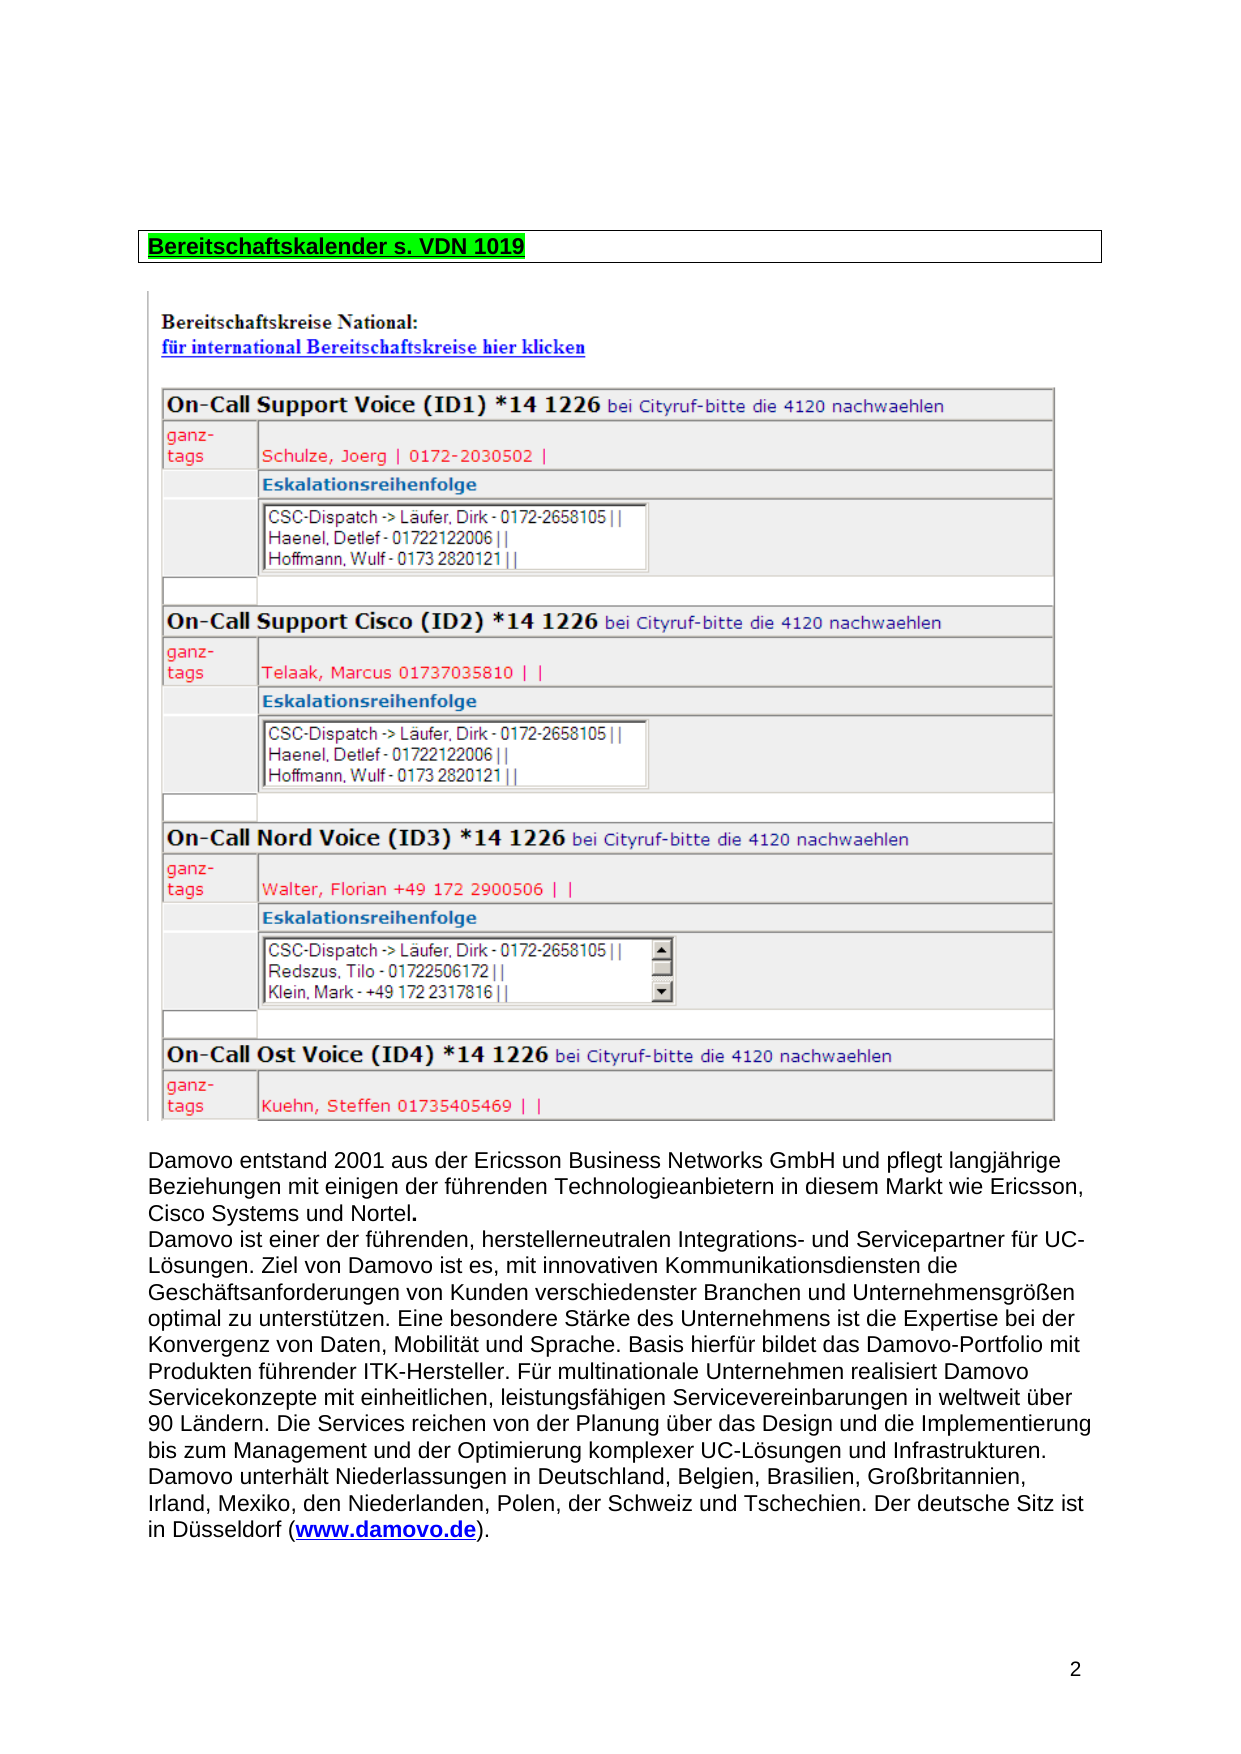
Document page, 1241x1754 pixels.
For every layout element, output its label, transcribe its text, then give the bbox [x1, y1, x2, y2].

text Damovo entstand 2001 aus der Ericsson Business Networks GmbH und pflegt langjährige Beziehungen mit einigen der führenden Technologieanbietern in diesem Markt wie Ericsson, Cisco Systems und Nortel. [148, 1147, 1093, 1226]
picture [147, 291, 1093, 1121]
text Damovo ist einer der führenden, herstellerneutralen Integrations- und Servicepartner für UC-Lösungen. Ziel von Damovo ist es, mit innovativen Kommunikationsdiensten die Geschäftsanforderungen von Kunden verschiedenster Branchen und Unternehmensgrößen optimal zu unterstützen. Eine besondere Stärke des Unternehmens ist die Expertise bei der Konvergenz von Daten, Mobilität und Sprache. Basis hierfür bildet das Damovo-Portfolio mit Produkten führender ITK-Hersteller. Für multinationale Unternehmen realisiert Damovo Servicekonzepte mit einheitlichen, leistungsfähigen Servicevereinbarungen in weltweit über 90 Ländern. Die Services reichen von der Planung über das Design und die Implementierung bis zum Management und der Optimierung komplexer UC-Lösungen und Infrastrukturen. Damovo unterhält Niederlassungen in Deutschland, Belgien, Brasilien, Großbritannien, Irland, Mexiko, den Niederlanden, Polen, der Schweiz und Tschechien. Der deutsche Sitz ist in Düsseldorf (www.damovo.de). [148, 1226, 1093, 1542]
text Bereitschaftskalender s. VDN 1019 [139, 231, 1101, 262]
